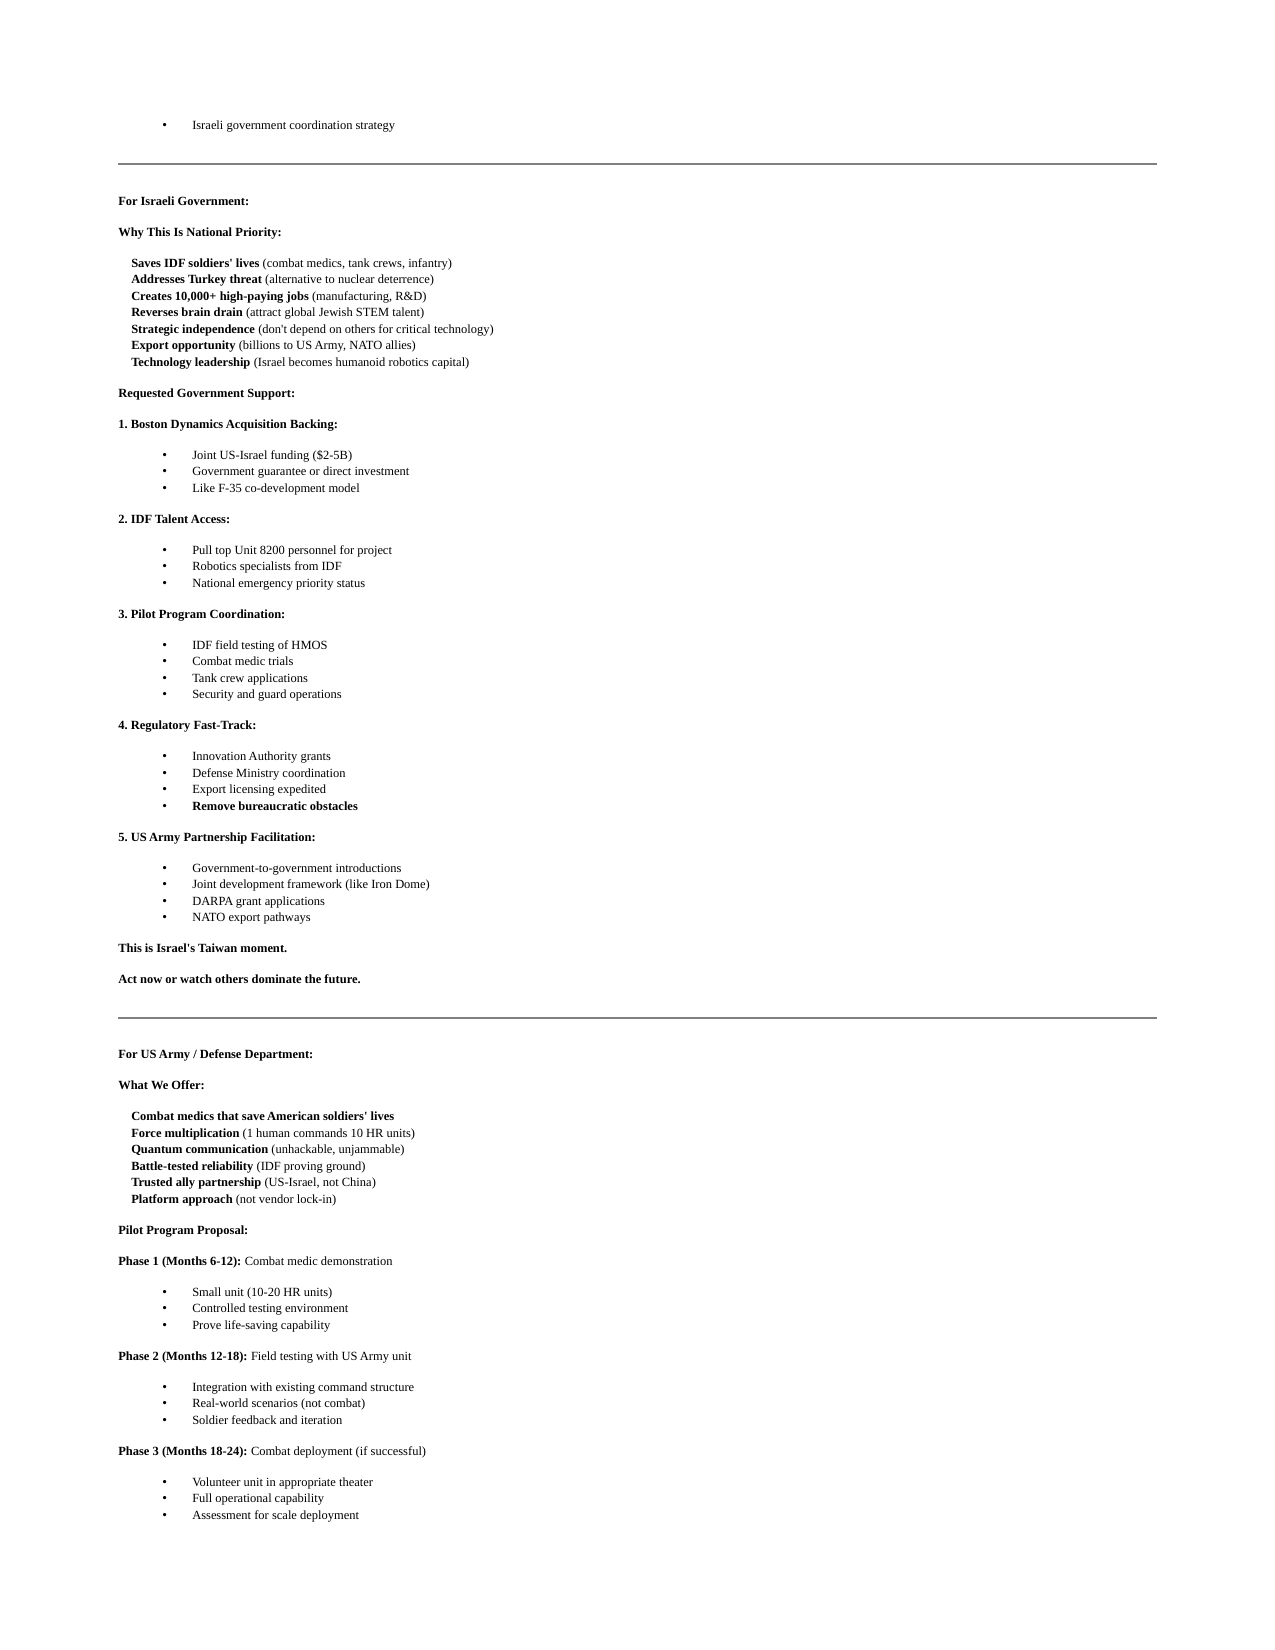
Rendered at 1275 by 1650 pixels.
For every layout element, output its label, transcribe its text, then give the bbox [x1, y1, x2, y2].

text 5. US Army Partnership Facilitation: [118, 829, 1157, 844]
list Combat medic trials [162, 654, 1157, 668]
text Pilot Program Proposal: [118, 1222, 1157, 1237]
text 2. IDF Talent Access: [118, 511, 1157, 526]
text ✅ Combat medics that save American soldiers' lives ✅ Force multiplication (1 human commands 10 HR units) ✅ Quantum communication (unhackable, unjammable) ✅ Battle-tested reliability (IDF proving ground) ✅ Trusted ally partnership (US-Israel, not China) ✅ Platform approach (not vendor lock-in) [118, 1109, 1157, 1206]
list DARPA grant applications [162, 893, 1157, 908]
text 1. Boston Dynamics Acquisition Backing: [118, 416, 1157, 431]
list Joint US-Israel funding ($2-5B) [162, 447, 1157, 462]
list Pull top Unit 8200 personnel for project [162, 542, 1157, 557]
list Full operational capability [162, 1491, 1157, 1505]
list Assessment for scale deployment [162, 1507, 1157, 1522]
list Remove bureaucratic obstacles [162, 798, 1157, 813]
list Innovation Authority grants [162, 749, 1157, 763]
list Export licensing expedited [162, 782, 1157, 796]
text Why This Is National Priority: [118, 224, 1157, 239]
list Joint development framework (like Iron Dome) [162, 877, 1157, 891]
text Phase 2 (Months 12-18): Field testing with US Army unit [118, 1348, 1157, 1363]
text Requested Government Support: [118, 385, 1157, 400]
list Volunteer unit in appropriate theater [162, 1474, 1157, 1489]
text What We Offer: [118, 1078, 1157, 1092]
list Defense Ministry coordination [162, 765, 1157, 780]
text 4. Regulatory Fast-Track: [118, 718, 1157, 732]
text For Israeli Government: [118, 193, 1157, 208]
text This is Israel's Taiwan moment. [118, 941, 1157, 955]
list IDF field testing of HMOS [162, 637, 1157, 652]
text Phase 3 (Months 18-24): Combat deployment (if successful) [118, 1443, 1157, 1458]
list Robotics specialists from IDF [162, 559, 1157, 573]
text For US Army / Defense Department: [118, 1047, 1157, 1061]
list NATO export pathways [162, 910, 1157, 924]
list Tank crew applications [162, 670, 1157, 685]
text Act now or watch others dominate the future. [118, 972, 1157, 986]
list Government-to-government introductions [162, 860, 1157, 875]
text Phase 1 (Months 6-12): Combat medic demonstration [118, 1253, 1157, 1268]
text 3. Pilot Program Coordination: [118, 606, 1157, 621]
text ✅ Saves IDF soldiers' lives (combat medics, tank crews, infantry) ✅ Addresses Turkey threat (alternative to nuclear deterrence) ✅ Creates 10,000+ high-paying jobs (manufacturing, R&D) ✅ Reverses brain drain (attract global Jewish STEM talent) ✅ Strategic independence (don't depend on others for critical technology) ✅ Export opportunity (billions to US Army, NATO allies) ✅ Technology leadership (Israel becomes humanoid robotics capital) [118, 256, 1157, 369]
list Prove life-saving capability [162, 1317, 1157, 1332]
list National emergency priority status [162, 575, 1157, 590]
list Soldier feedback and iteration [162, 1412, 1157, 1427]
list Government guarantee or direct investment [162, 464, 1157, 478]
list Israeli government coordination strategy [162, 118, 1157, 132]
list Controlled testing environment [162, 1301, 1157, 1315]
list Like F-35 co-development model [162, 480, 1157, 495]
list Integration with existing command structure [162, 1379, 1157, 1394]
list Small unit (10-20 HR units) [162, 1284, 1157, 1299]
list Security and guard operations [162, 687, 1157, 701]
list Real-world scenarios (not combat) [162, 1396, 1157, 1410]
